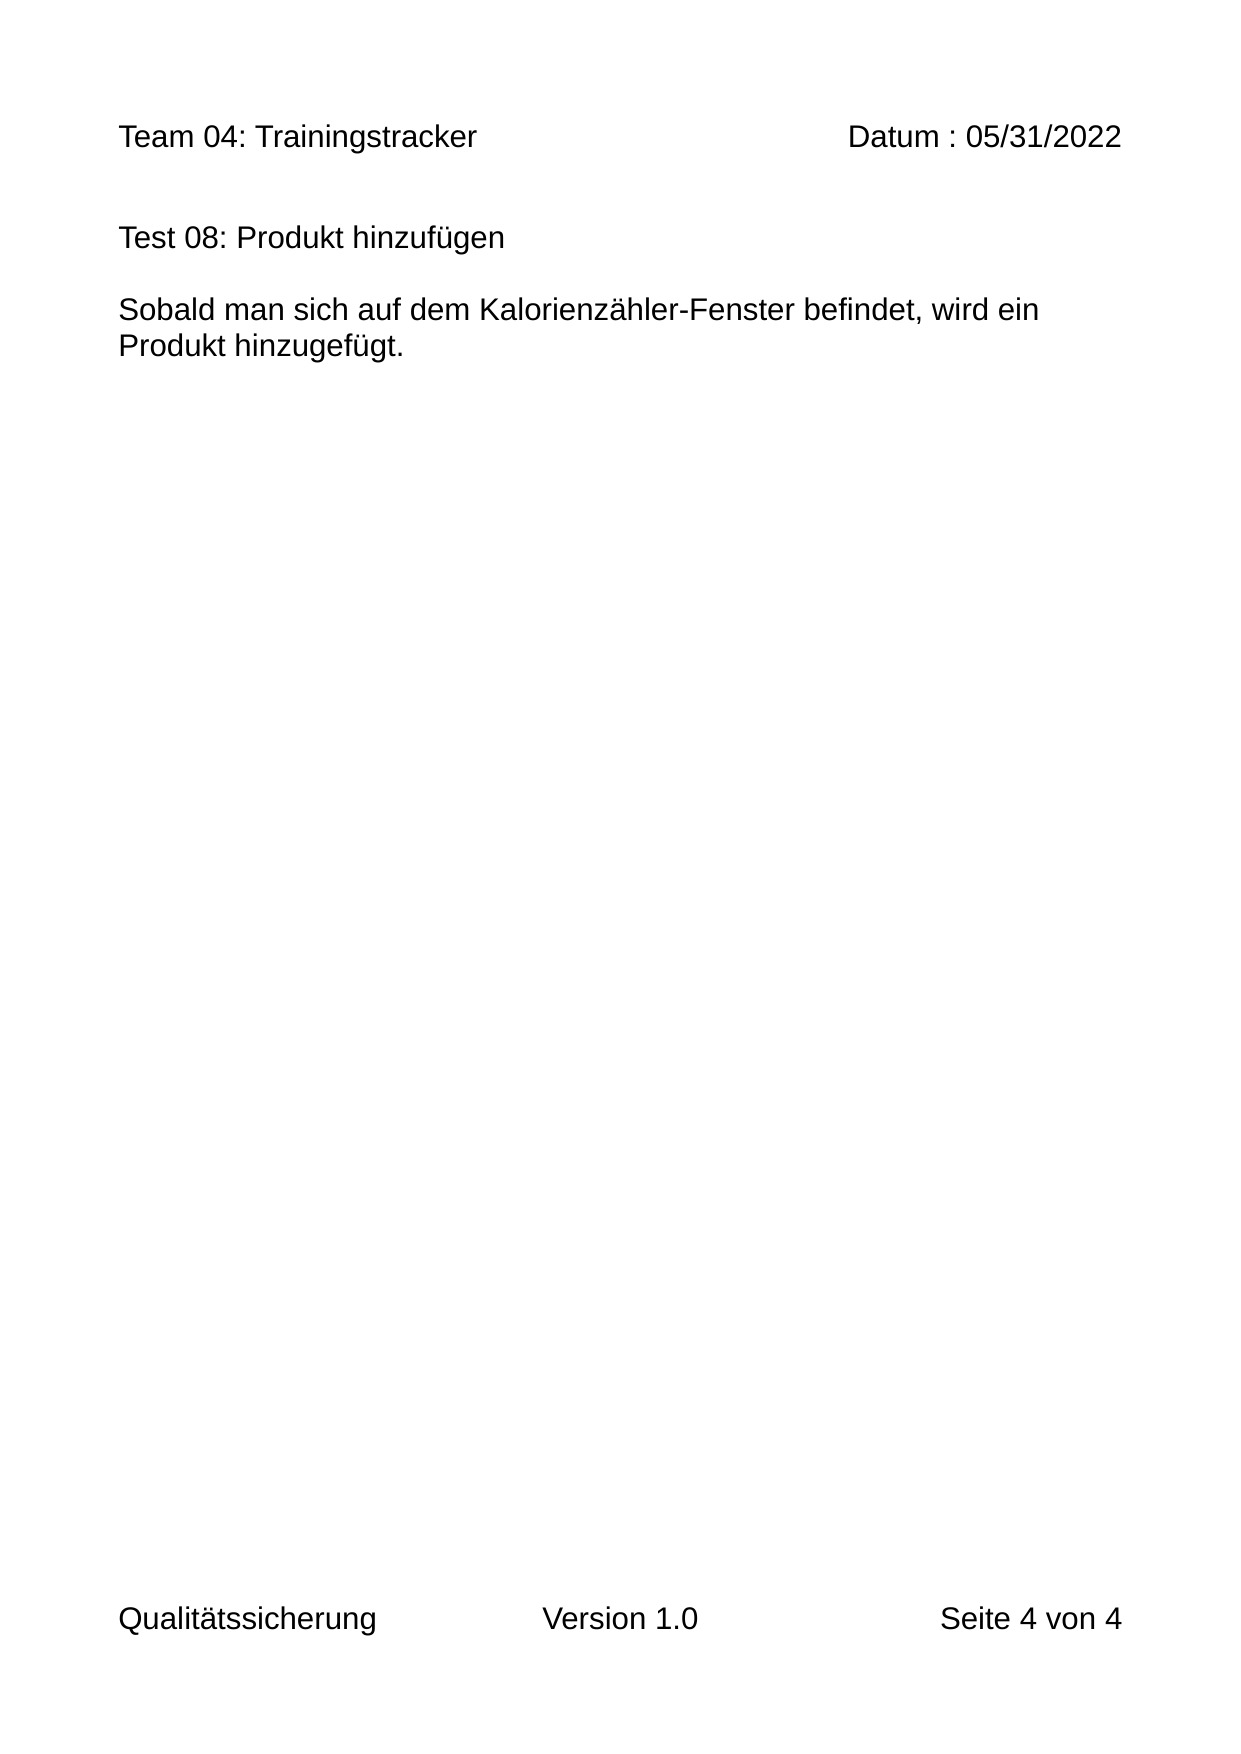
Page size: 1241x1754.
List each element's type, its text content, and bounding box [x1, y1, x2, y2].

text Sobald man sich auf dem Kalorienzähler-Fenster befindet, wird ein Produkt hinzugefügt. [118, 291, 1122, 399]
text Test 08: Produkt hinzufügen [118, 219, 1122, 255]
